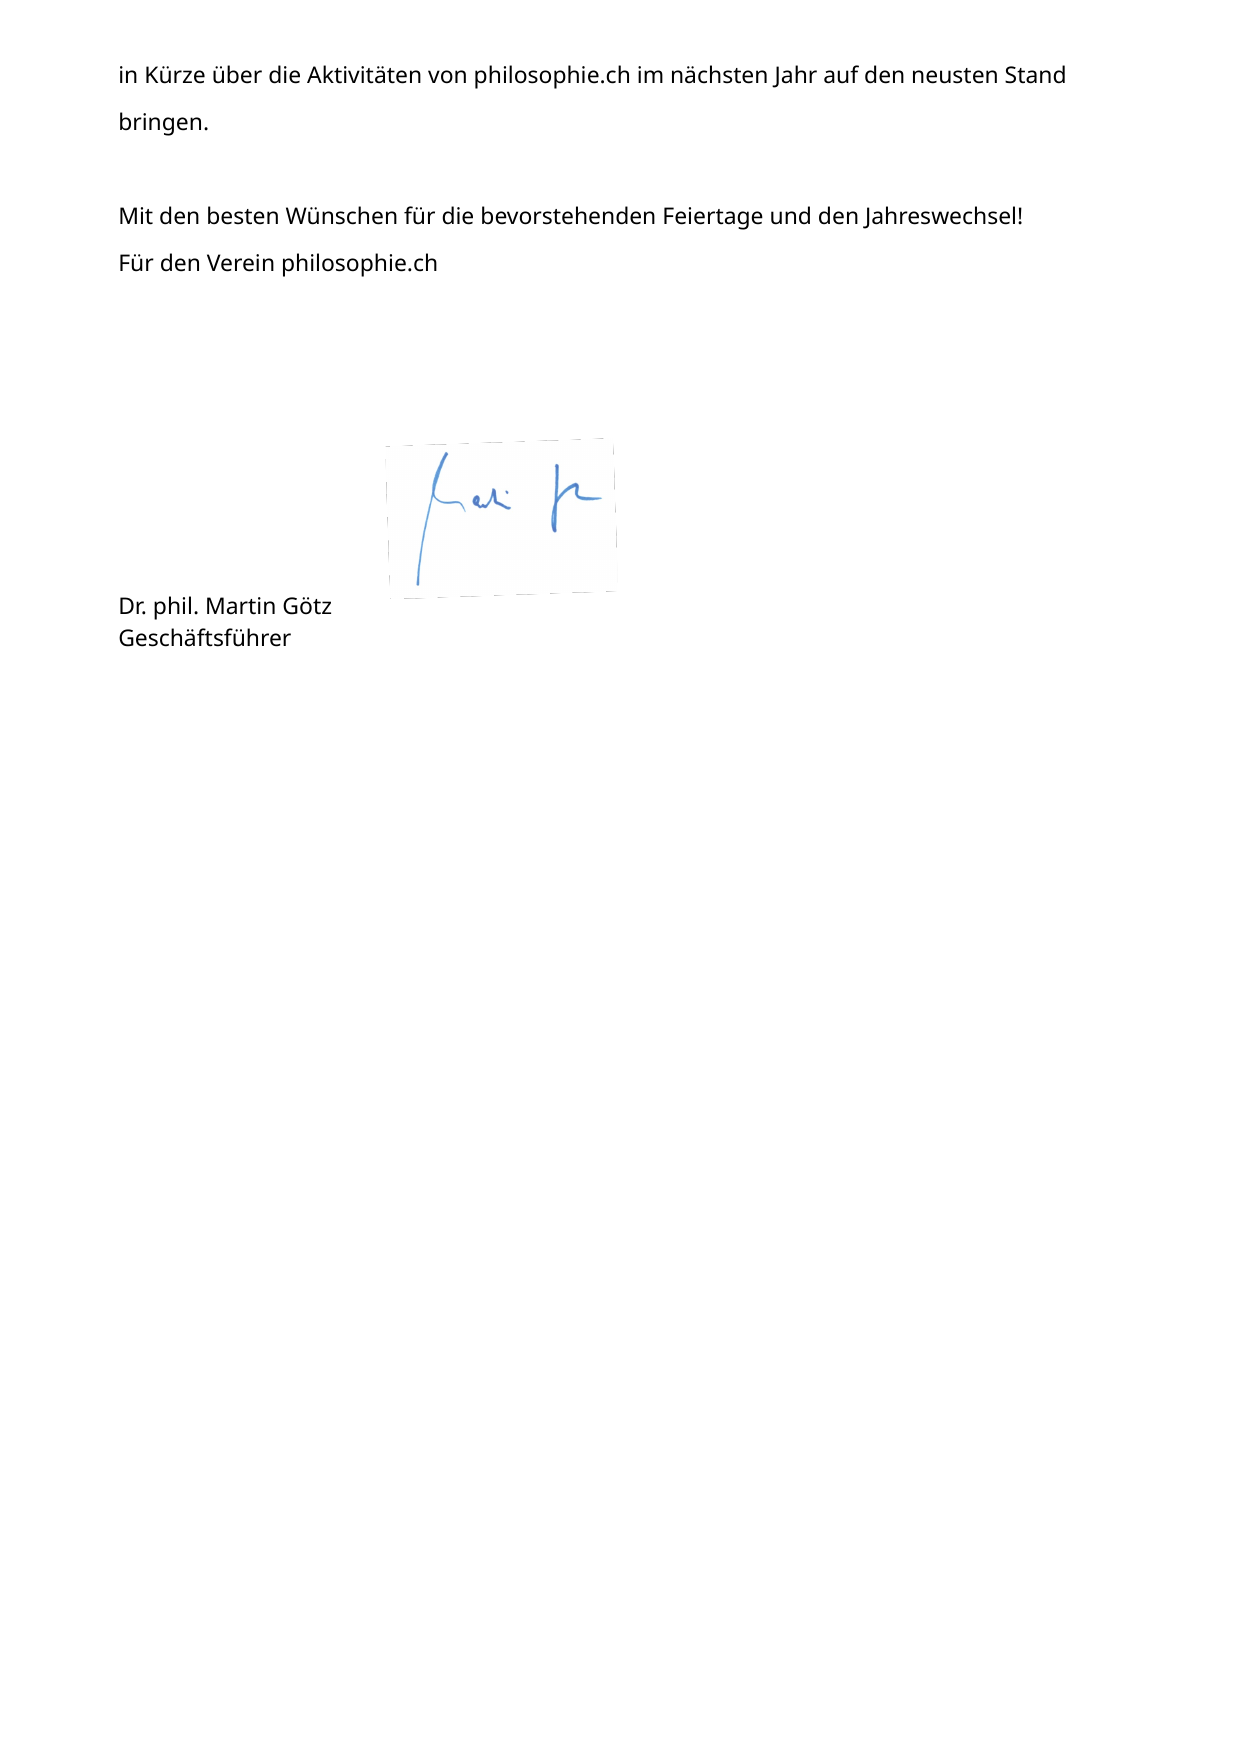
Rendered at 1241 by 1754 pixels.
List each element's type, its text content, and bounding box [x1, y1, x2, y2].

text Für den Verein philosophie.ch [118, 247, 1122, 278]
picture [385, 438, 618, 599]
text Mit den besten Wünschen für die bevorstehenden Feiertage und den Jahreswechsel! [118, 200, 1122, 231]
text Dr. phil. Martin Götz [118, 590, 1122, 622]
text in Kürze über die Aktivitäten von philosophie.ch im nächsten Jahr auf den neusten Stand bringen. [118, 59, 1122, 137]
text Geschäftsführer [118, 622, 1122, 653]
